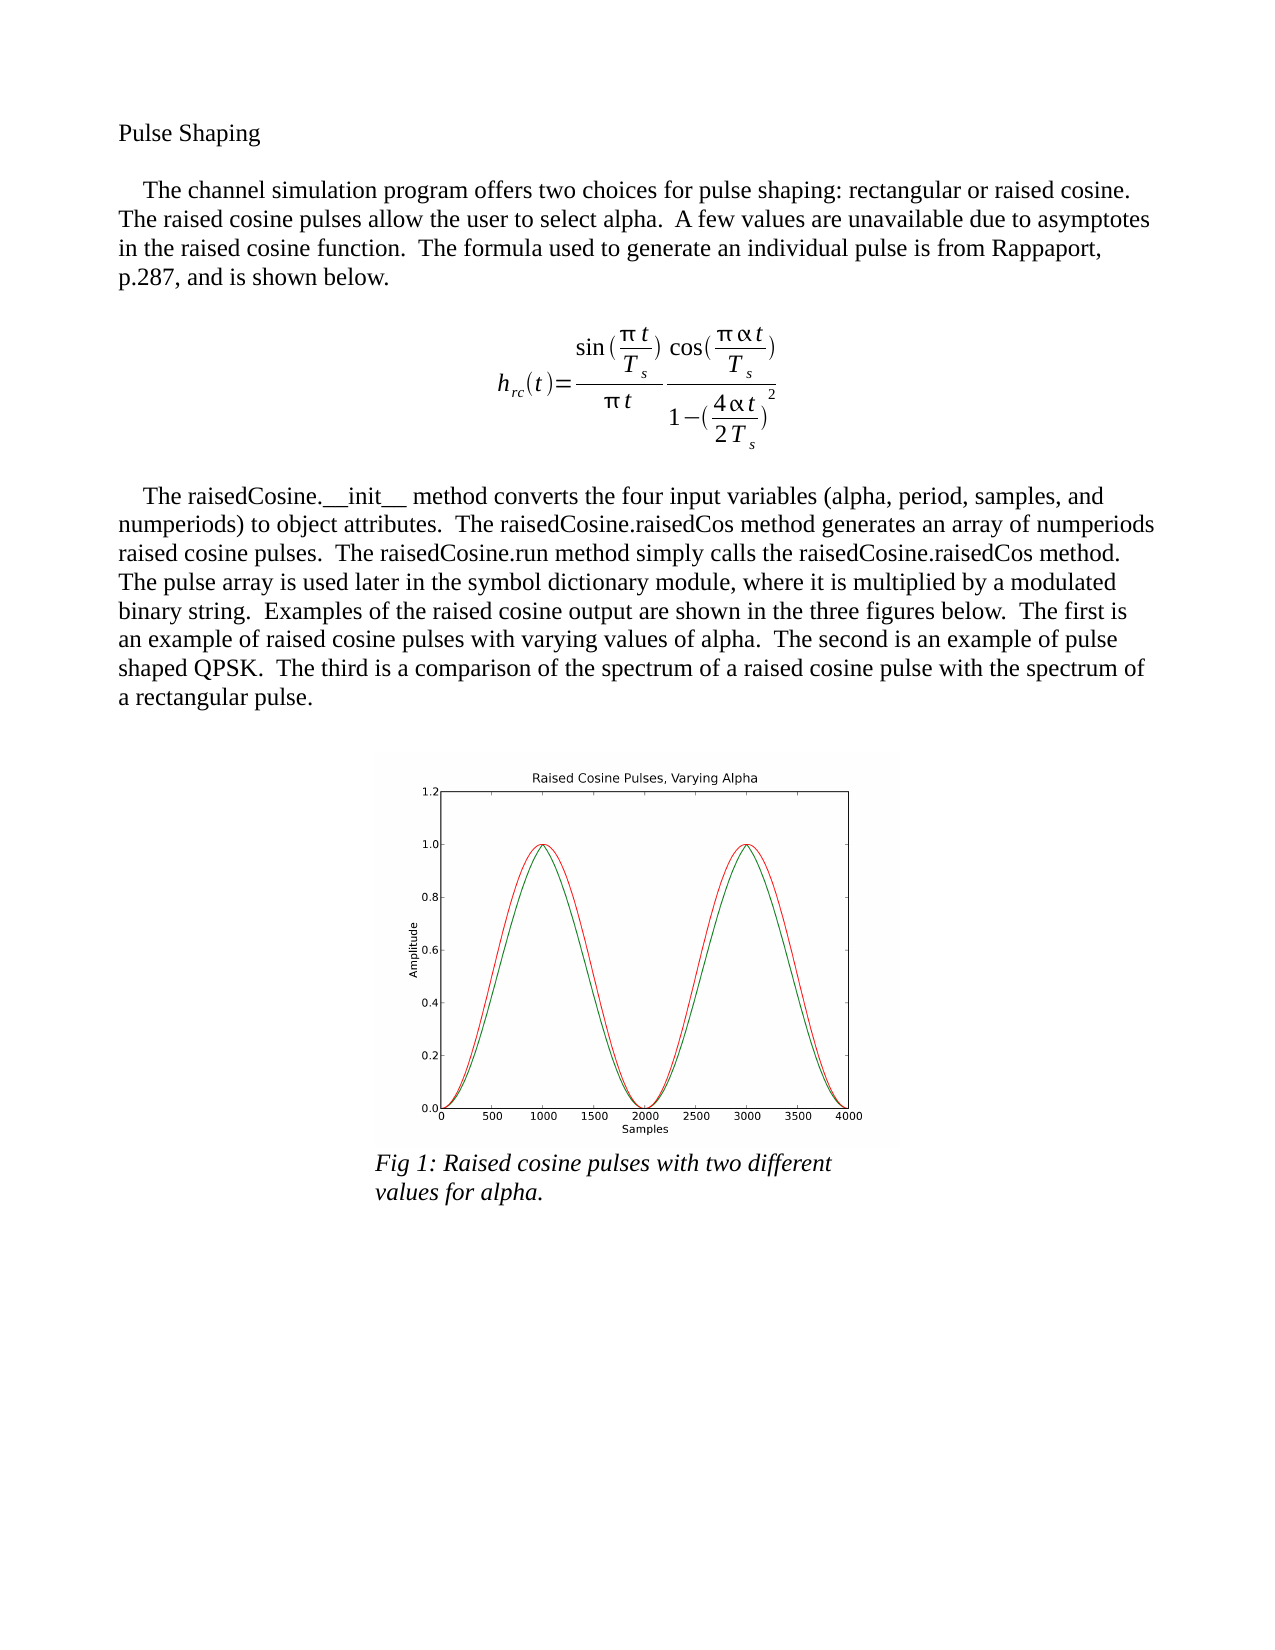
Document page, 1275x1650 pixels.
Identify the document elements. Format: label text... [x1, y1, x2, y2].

picture [375, 752, 901, 1148]
text The channel simulation program offers two choices for pulse shaping: rectangular or raised cosine. The raised cosine pulses allow the user to select alpha. A few values are unavailable due to asymptotes in the raised cosine function. The formula used to generate an individual pulse is from Rappaport, p.287, and is shown below. [118, 176, 1157, 291]
text The raisedCosine.__init__ method converts the four input variables (alpha, period, samples, and numperiods) to object attributes. The raisedCosine.raisedCos method generates an array of numperiods raised cosine pulses. The raisedCosine.run method simply calls the raisedCosine.raisedCos method. The pulse array is used later in the symbol dictionary module, where it is multiplied by a modulated binary string. Examples of the raised cosine output are shown in the three figures below. The first is an example of raised cosine pulses with varying values of alpha. The second is an example of pulse shaped QPSK. The third is a comparison of the spectrum of a raised cosine pulse with the spectrum of a rectangular pulse. [118, 481, 1157, 711]
text Fig 1: Raised cosine pulses with two different values for alpha. [375, 1148, 900, 1205]
text Pulse Shaping [118, 118, 1157, 147]
